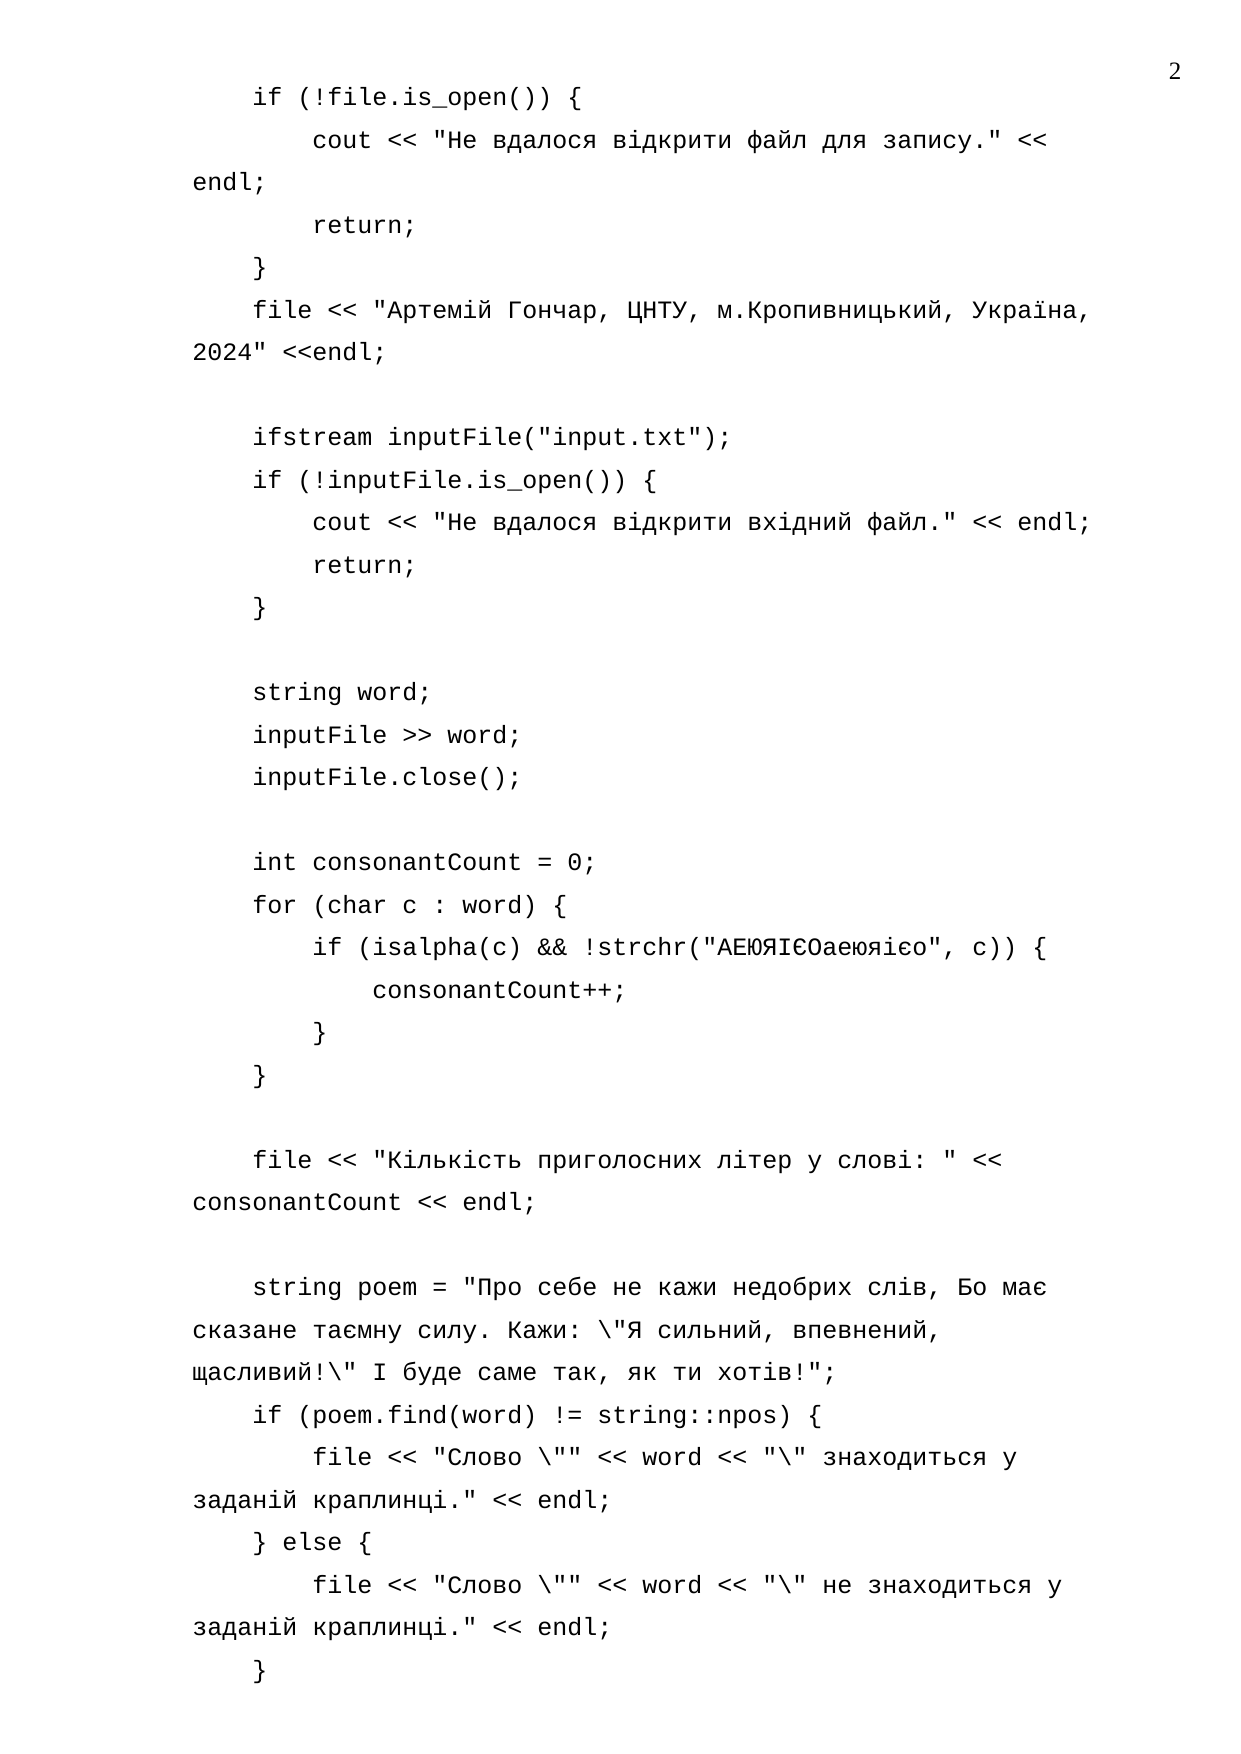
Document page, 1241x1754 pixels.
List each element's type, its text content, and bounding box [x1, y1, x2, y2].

text string word; [192, 680, 1107, 708]
text } [192, 1062, 1107, 1091]
text if (!inputFile.is_open()) { [192, 467, 1107, 496]
text inputFile.close(); [192, 765, 1107, 793]
text return; [192, 552, 1107, 581]
text ifstream inputFile("input.txt"); [192, 425, 1107, 453]
text if (poem.find(word) != string::npos) { [192, 1402, 1107, 1431]
text int consonantCount = 0; [192, 850, 1107, 878]
text } [192, 1657, 1107, 1686]
text } [192, 1020, 1107, 1048]
text file << "Слово \"" << word << "\" не знаходиться у заданій краплинці." << endl; [192, 1572, 1107, 1643]
text consonantCount++; [192, 977, 1107, 1006]
text inputFile >> word; [192, 722, 1107, 751]
text for (char c : word) { [192, 892, 1107, 921]
text file << "Слово \"" << word << "\" знаходиться у заданій краплинці." << endl; [192, 1445, 1107, 1516]
text string poem = "Про себе не кажи недобрих слів, Бо має сказане таємну силу. Кажи: \"Я сильний, впевнений, щасливий!\" І буде саме так, як ти хотів!"; [192, 1275, 1107, 1388]
text file << "Артемій Гончар, ЦНТУ, м.Кропивницький, Україна, 2024" <<endl; [192, 297, 1107, 368]
text } [192, 595, 1107, 623]
text } [192, 255, 1107, 283]
text cout << "Не вдалося відкрити вхідний файл." << endl; [192, 510, 1107, 538]
text } else { [192, 1530, 1107, 1558]
text if (!file.is_open()) { [192, 85, 1107, 113]
text cout << "Не вдалося відкрити файл для запису." << endl; [192, 127, 1107, 198]
text if (isalpha(c) && !strchr("АЕЮЯІЄОаеюяієо", c)) { [192, 935, 1107, 963]
text file << "Кількість приголосних літер у слові: " << consonantCount << endl; [192, 1147, 1107, 1218]
text return; [192, 212, 1107, 241]
